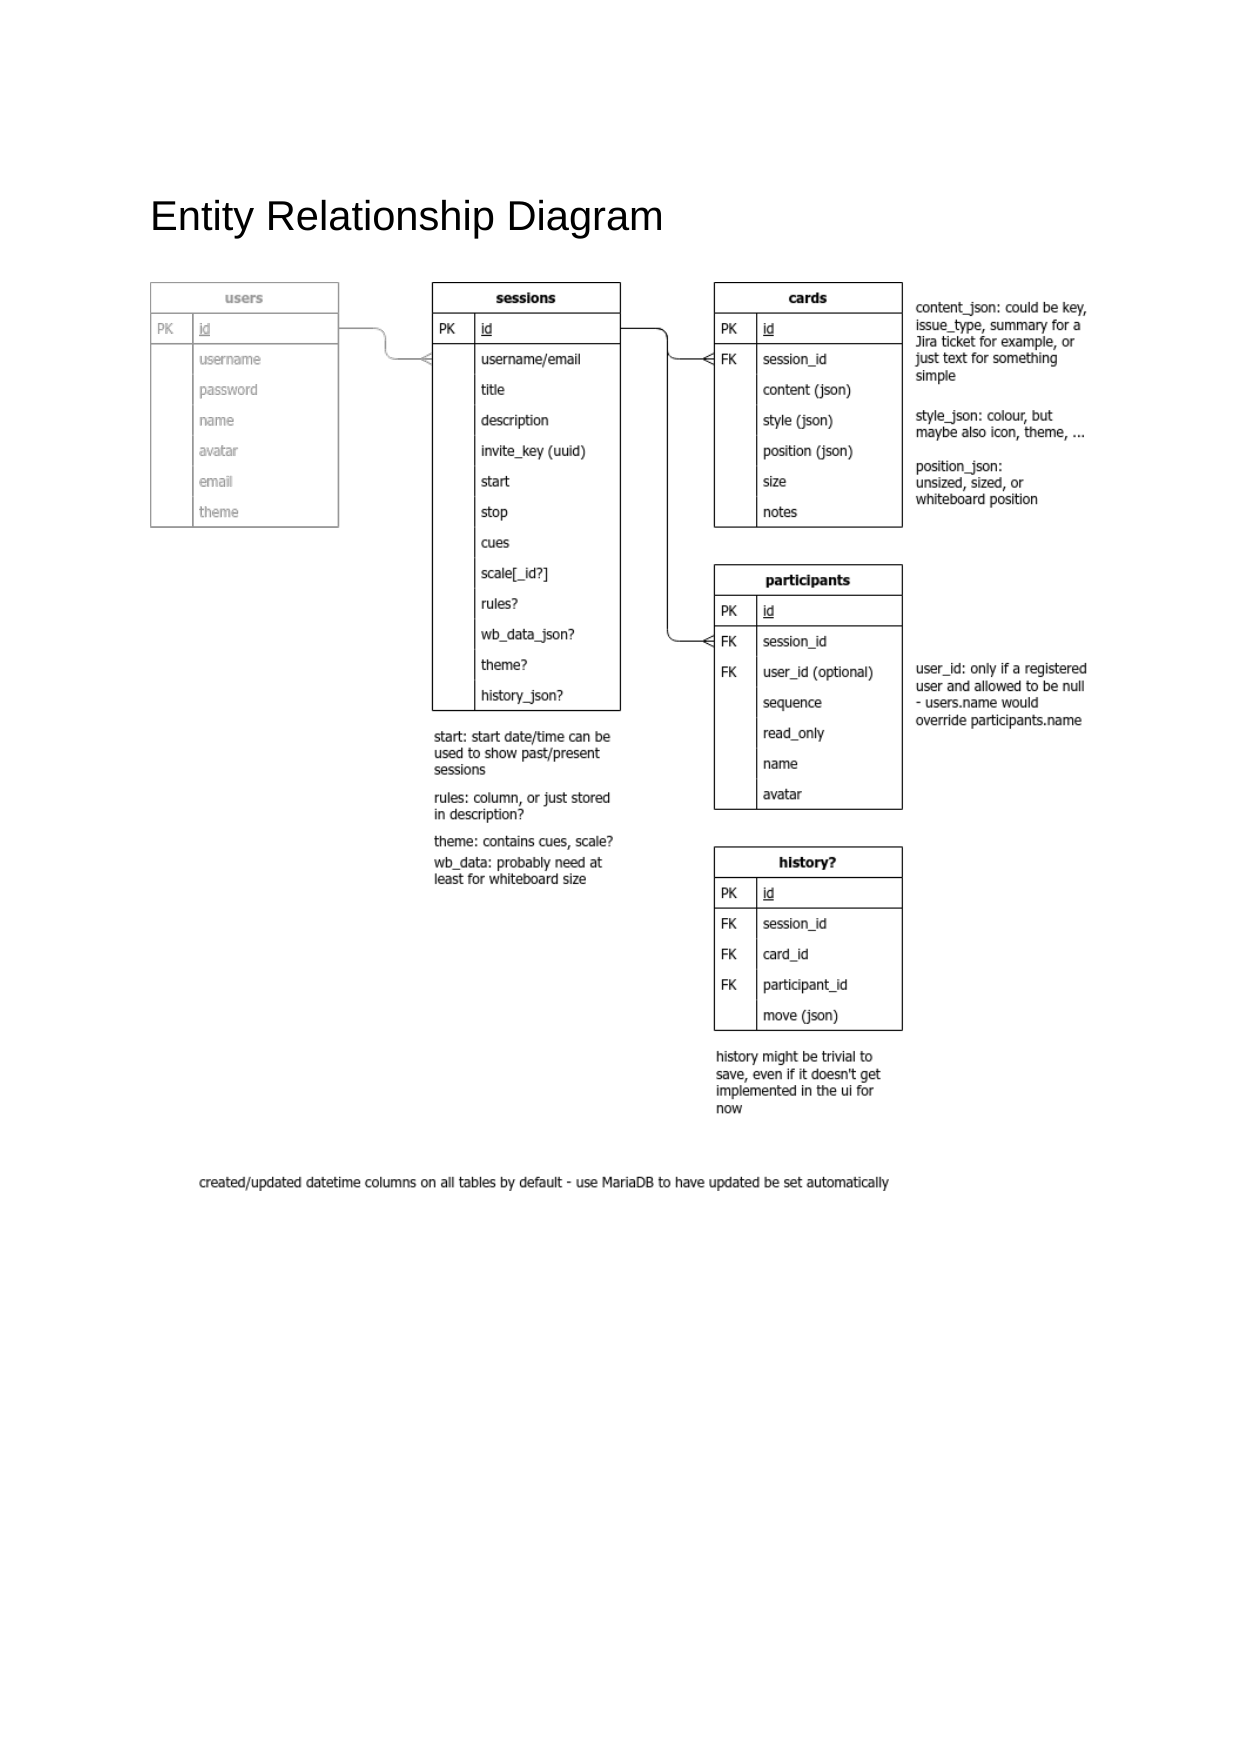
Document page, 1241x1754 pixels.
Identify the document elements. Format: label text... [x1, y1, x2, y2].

picture [150, 282, 1091, 1191]
subtitle Entity Relationship Diagram [150, 192, 1090, 239]
